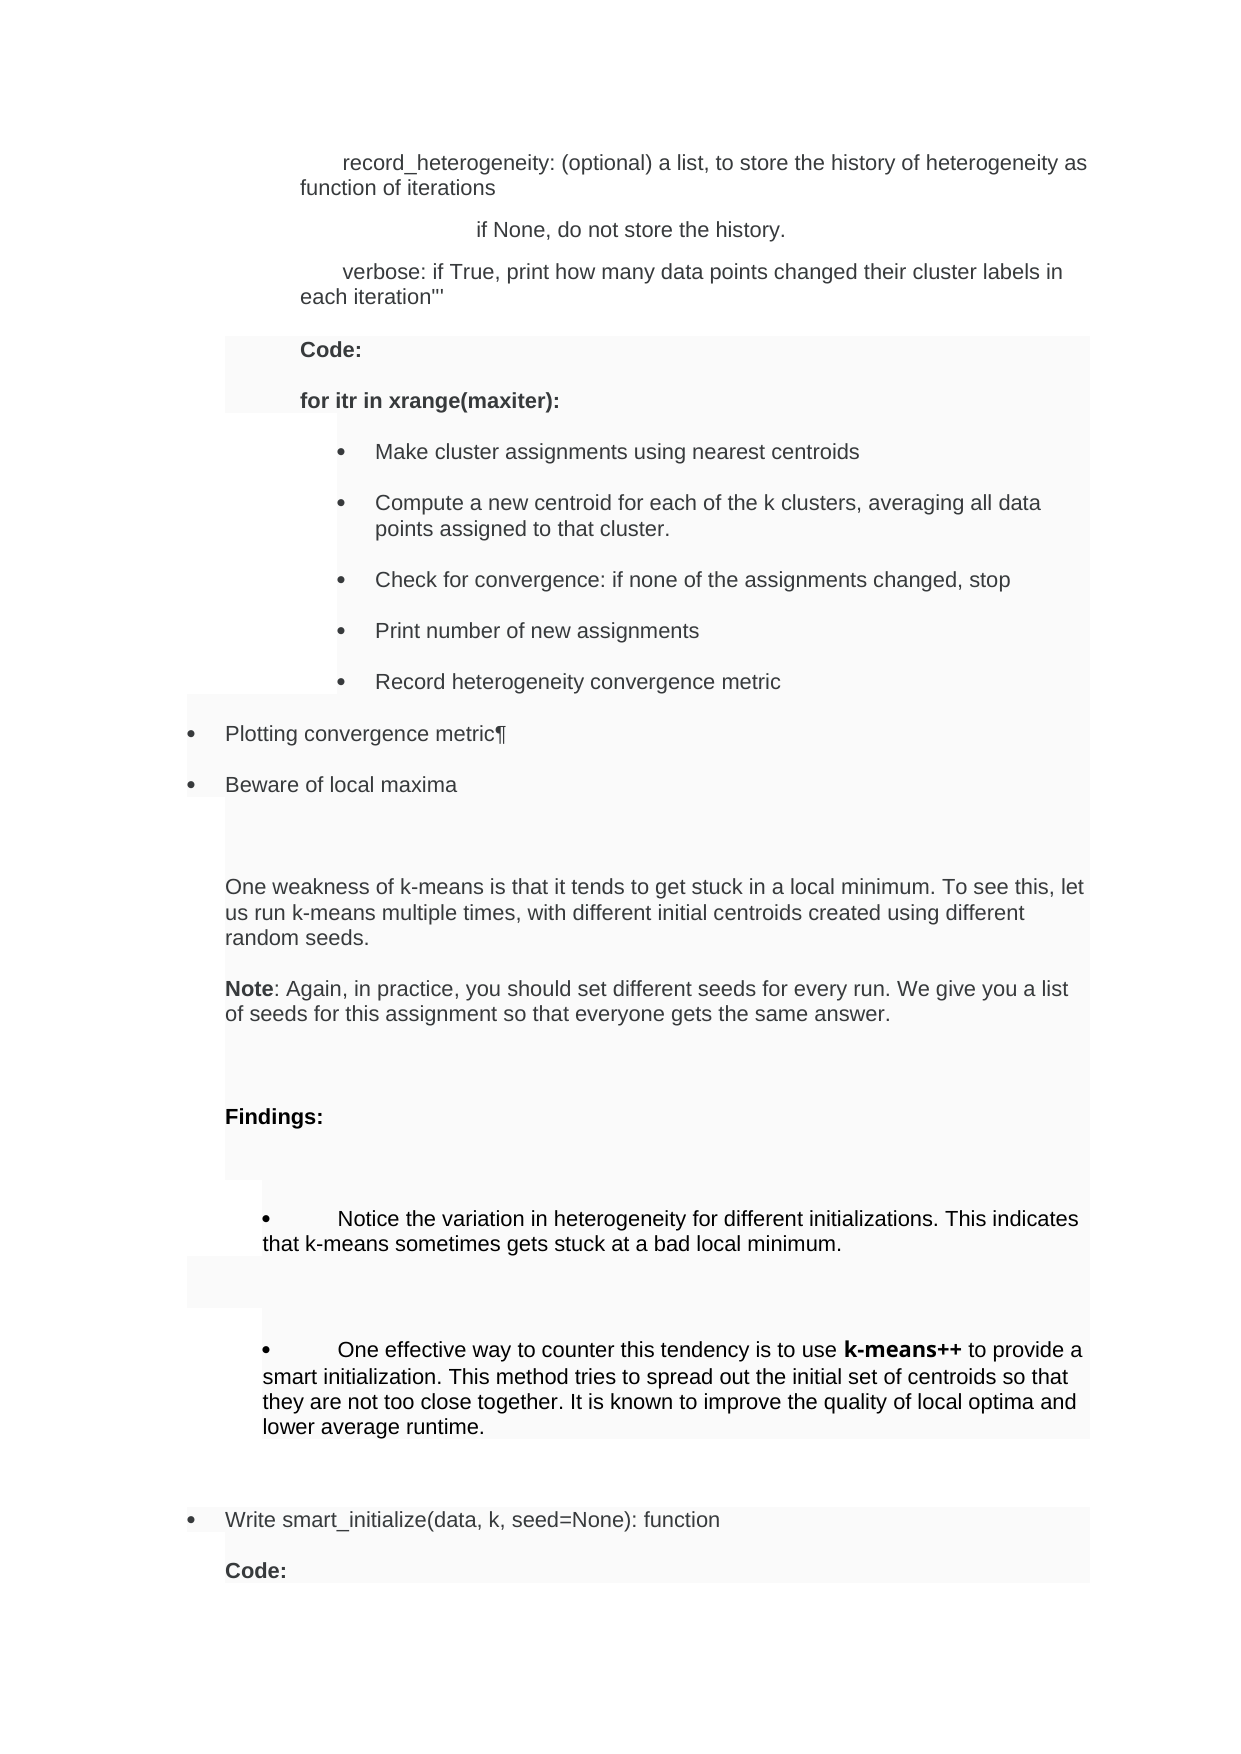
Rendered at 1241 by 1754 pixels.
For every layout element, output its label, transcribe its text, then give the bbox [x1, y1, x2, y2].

list One weakness of k-means is that it tends to get stuck in a local minimum. To see this, let us run k-means multiple times, with different initial centroids created using different random seeds. [225, 874, 1090, 950]
list Plotting convergence metric¶ [187, 720, 1090, 746]
list for itr in xrange(maxiter): [225, 388, 1090, 413]
list Notice the variation in heterogeneity for different initializations. This indicates that k-means sometimes gets stuck at a bad local minimum. [262, 1206, 1090, 1256]
list Findings: [225, 1103, 1090, 1129]
list record_heterogeneity: (optional) a list, to store the history of heterogeneity as function of iterations [300, 150, 1090, 200]
list Write smart_initialize(data, k, seed=None): function [187, 1507, 1090, 1532]
list Compute a new centroid for each of the k clusters, averaging all data points assigned to that cluster. [337, 490, 1090, 541]
list Record heterogeneity convergence metric [337, 669, 1090, 694]
list Code: [225, 1558, 1090, 1583]
list Beware of local maxima [187, 772, 1090, 797]
list Note: Again, in practice, you should set different seeds for every run. We give you a list of seeds for this assignment so that everyone gets the same answer. [225, 976, 1090, 1026]
list Print number of new assignments [337, 618, 1090, 643]
list Code: [225, 336, 1090, 362]
list Make cluster assignments using nearest centroids [337, 439, 1090, 464]
list verbose: if True, print how many data points changed their cluster labels in each iteration''' [300, 259, 1090, 309]
list One effective way to counter this tendency is to use k-means++ to provide a smart initialization. This method tries to spread out the initial set of centroids so that they are not too close together. It is known to improve the quality of local optima and lower average runtime. [262, 1334, 1090, 1439]
list if None, do not store the history. [300, 217, 1090, 242]
list Check for convergence: if none of the assignments changed, stop [337, 567, 1090, 592]
